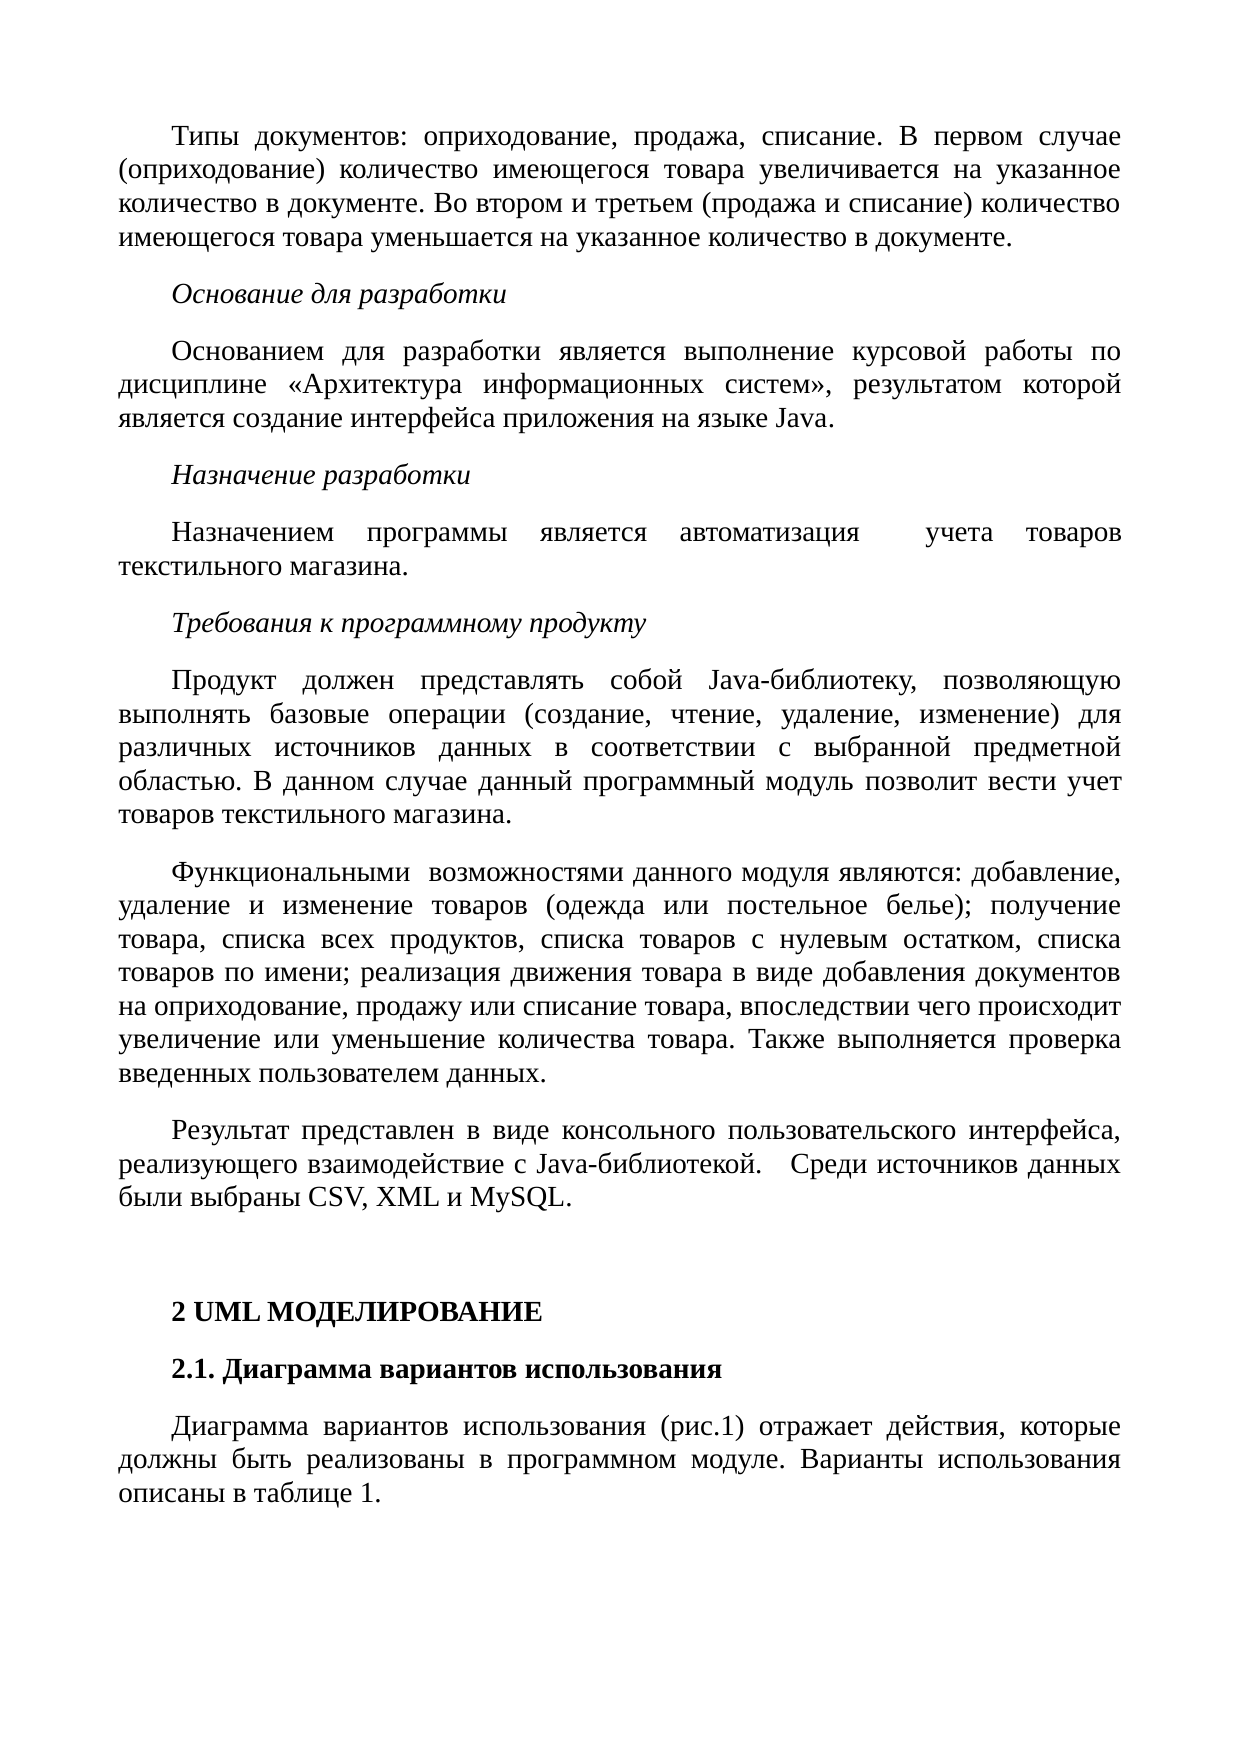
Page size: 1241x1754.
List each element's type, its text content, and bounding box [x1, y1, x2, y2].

text 2 UML МОДЕЛИРОВАНИЕ [118, 1294, 1122, 1327]
text 2.1. Диаграмма вариантов использования [118, 1351, 1122, 1384]
text Требования к программному продукту [118, 605, 1122, 639]
text Функциональными возможностями данного модуля являются: добавление, удаление и изменение товаров (одежда или постельное белье); получение товара, списка всех продуктов, списка товаров с нулевым остатком, списка товаров по имени; реализация движения товара в виде добавления документов на оприходование, продажу или списание товара, впоследствии чего происходит увеличение или уменьшение количества товара. Также выполняется проверка введенных пользователем данных. [118, 854, 1122, 1089]
text Основание для разработки [118, 276, 1122, 309]
text Назначение разработки [118, 457, 1122, 491]
text Основанием для разработки является выполнение курсовой работы по дисциплине «Архитектура информационных систем», результатом которой является создание интерфейса приложения на языке Java. [118, 333, 1122, 434]
text Результат представлен в виде консольного пользовательского интерфейса, реализующего взаимодействие с Java-библиотекой. Среди источников данных были выбраны CSV, XML и MySQL. [118, 1112, 1122, 1213]
text Типы документов: оприходование, продажа, списание. В первом случае (оприходование) количество имеющегося товара увеличивается на указанное количество в документе. Во втором и третьем (продажа и списание) количество имеющегося товара уменьшается на указанное количество в документе. [118, 118, 1122, 252]
text Продукт должен представлять собой Java-библиотеку, позволяющую выполнять базовые операции (создание, чтение, удаление, изменение) для различных источников данных в соответствии с выбранной предметной областью. В данном случае данный программный модуль позволит вести учет товаров текстильного магазина. [118, 662, 1122, 830]
text Назначением программы является автоматизация учета товаров текстильного магазина. [118, 514, 1122, 582]
text Диаграмма вариантов использования (рис.1) отражает действия, которые должны быть реализованы в программном модуле. Варианты использования описаны в таблице 1. [118, 1408, 1122, 1509]
